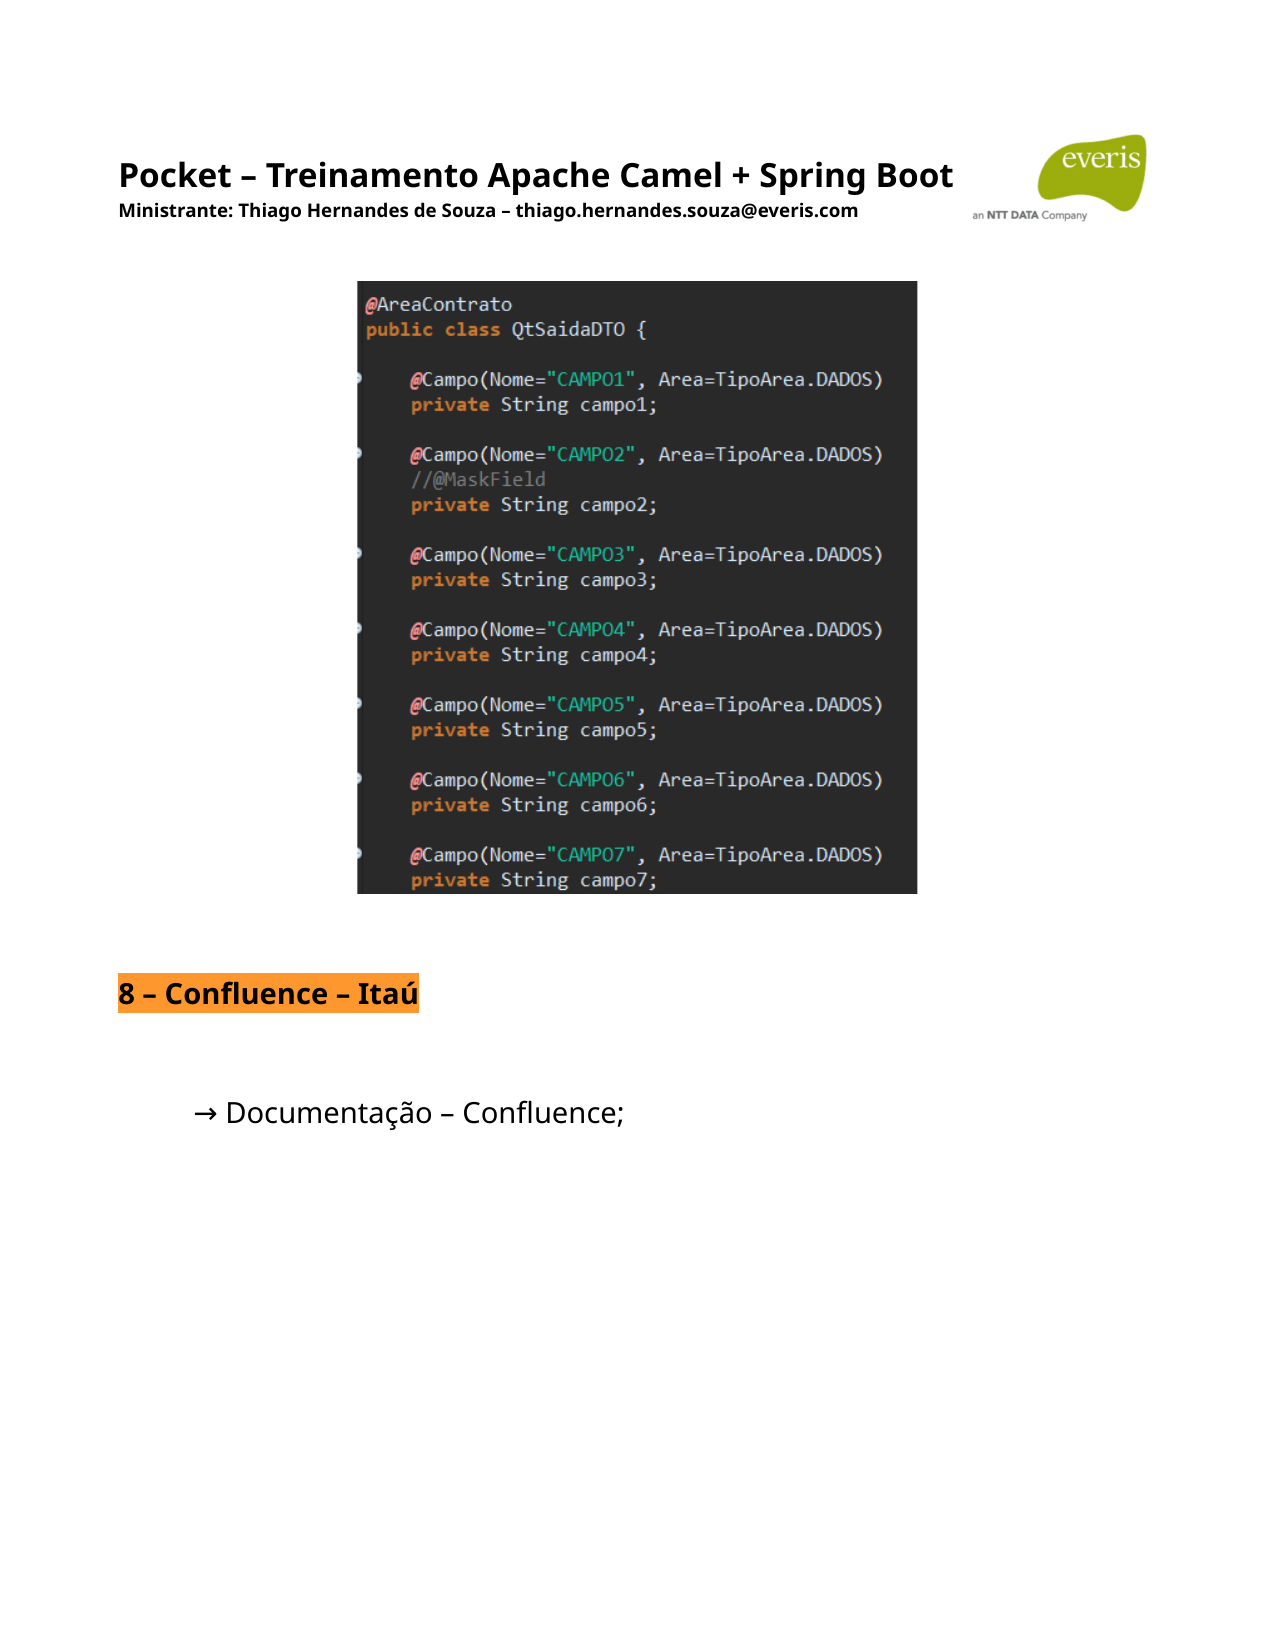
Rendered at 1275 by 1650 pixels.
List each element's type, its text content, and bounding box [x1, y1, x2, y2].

text → Documentação – Confluence; [118, 1092, 1157, 1132]
picture [965, 131, 1154, 225]
picture [357, 281, 918, 894]
text 8 – Confluence – Itaú [118, 973, 1157, 1013]
